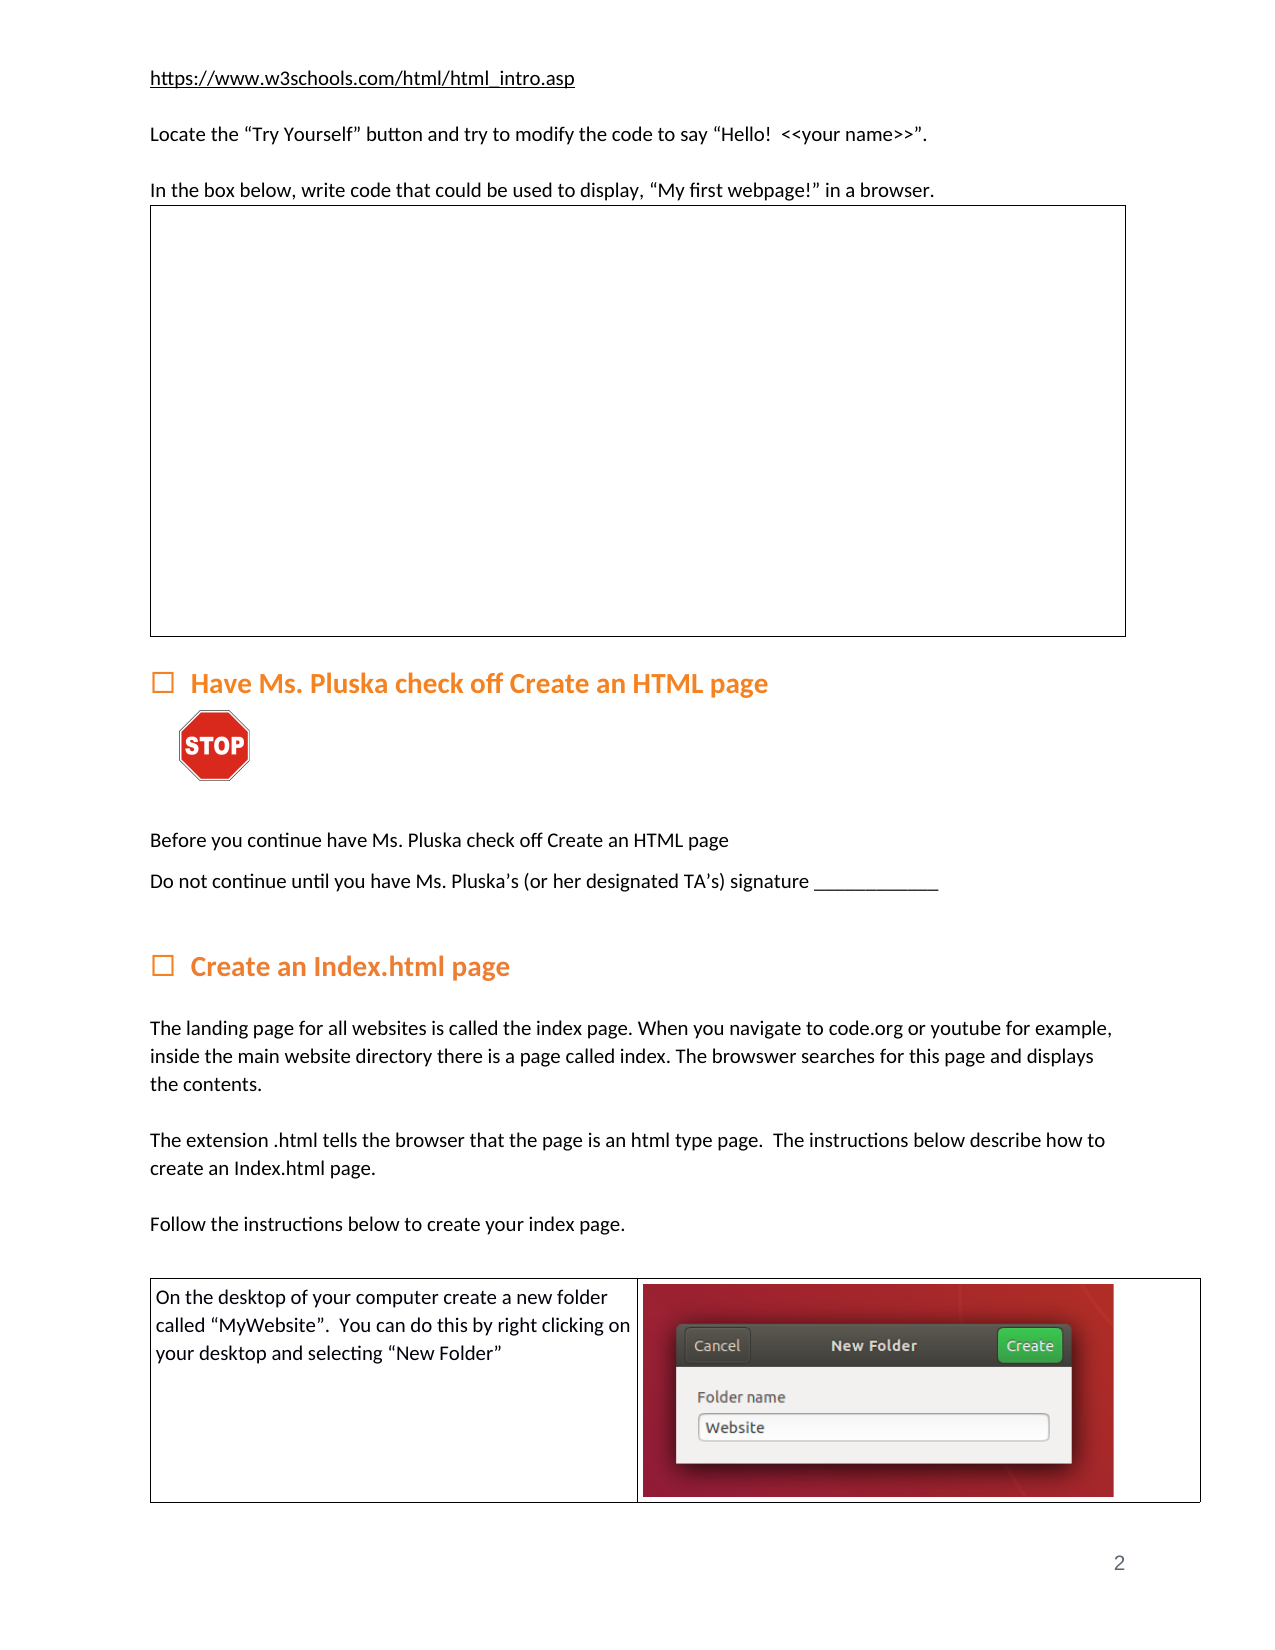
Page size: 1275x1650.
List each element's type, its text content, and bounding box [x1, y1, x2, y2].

picture [179, 710, 250, 781]
table_header [151, 206, 1125, 636]
text Do not continue until you have Ms. Pluska’s (or her designated TA’s) signature ____________ [150, 868, 1125, 893]
list In the box below, write code that could be used to display, “My first webpage!” in a browser. [150, 177, 1125, 202]
table_header [638, 1279, 1200, 1502]
table_header On the desktop of your computer create a new folder called “MyWebsite”. You can do this by right clicking on your desktop and selecting “New Folder” [151, 1279, 637, 1502]
list Create an Index.html page [150, 948, 1125, 984]
list The extension .html tells the browser that the page is an html type page. The instructions below describe how to create an Index.html page. [150, 1127, 1125, 1180]
list The landing page for all websites is called the index page. When you navigate to code.org or youtube for example, inside the main website directory there is a page called index. The browswer searches for this page and displays the contents. [150, 1015, 1125, 1097]
list Locate the “Try Yourself” button and try to modify the code to say “Hello! <<your name>>”. [150, 121, 1125, 147]
picture [754, 1284, 1006, 1497]
list Follow the instructions below to create your index page. [150, 1211, 1125, 1236]
list https://www.w3schools.com/html/html_intro.asp [150, 65, 1125, 91]
list Have Ms. Pluska check off Create an HTML page [150, 665, 1125, 700]
text Before you continue have Ms. Pluska check off Create an HTML page [150, 827, 1125, 852]
